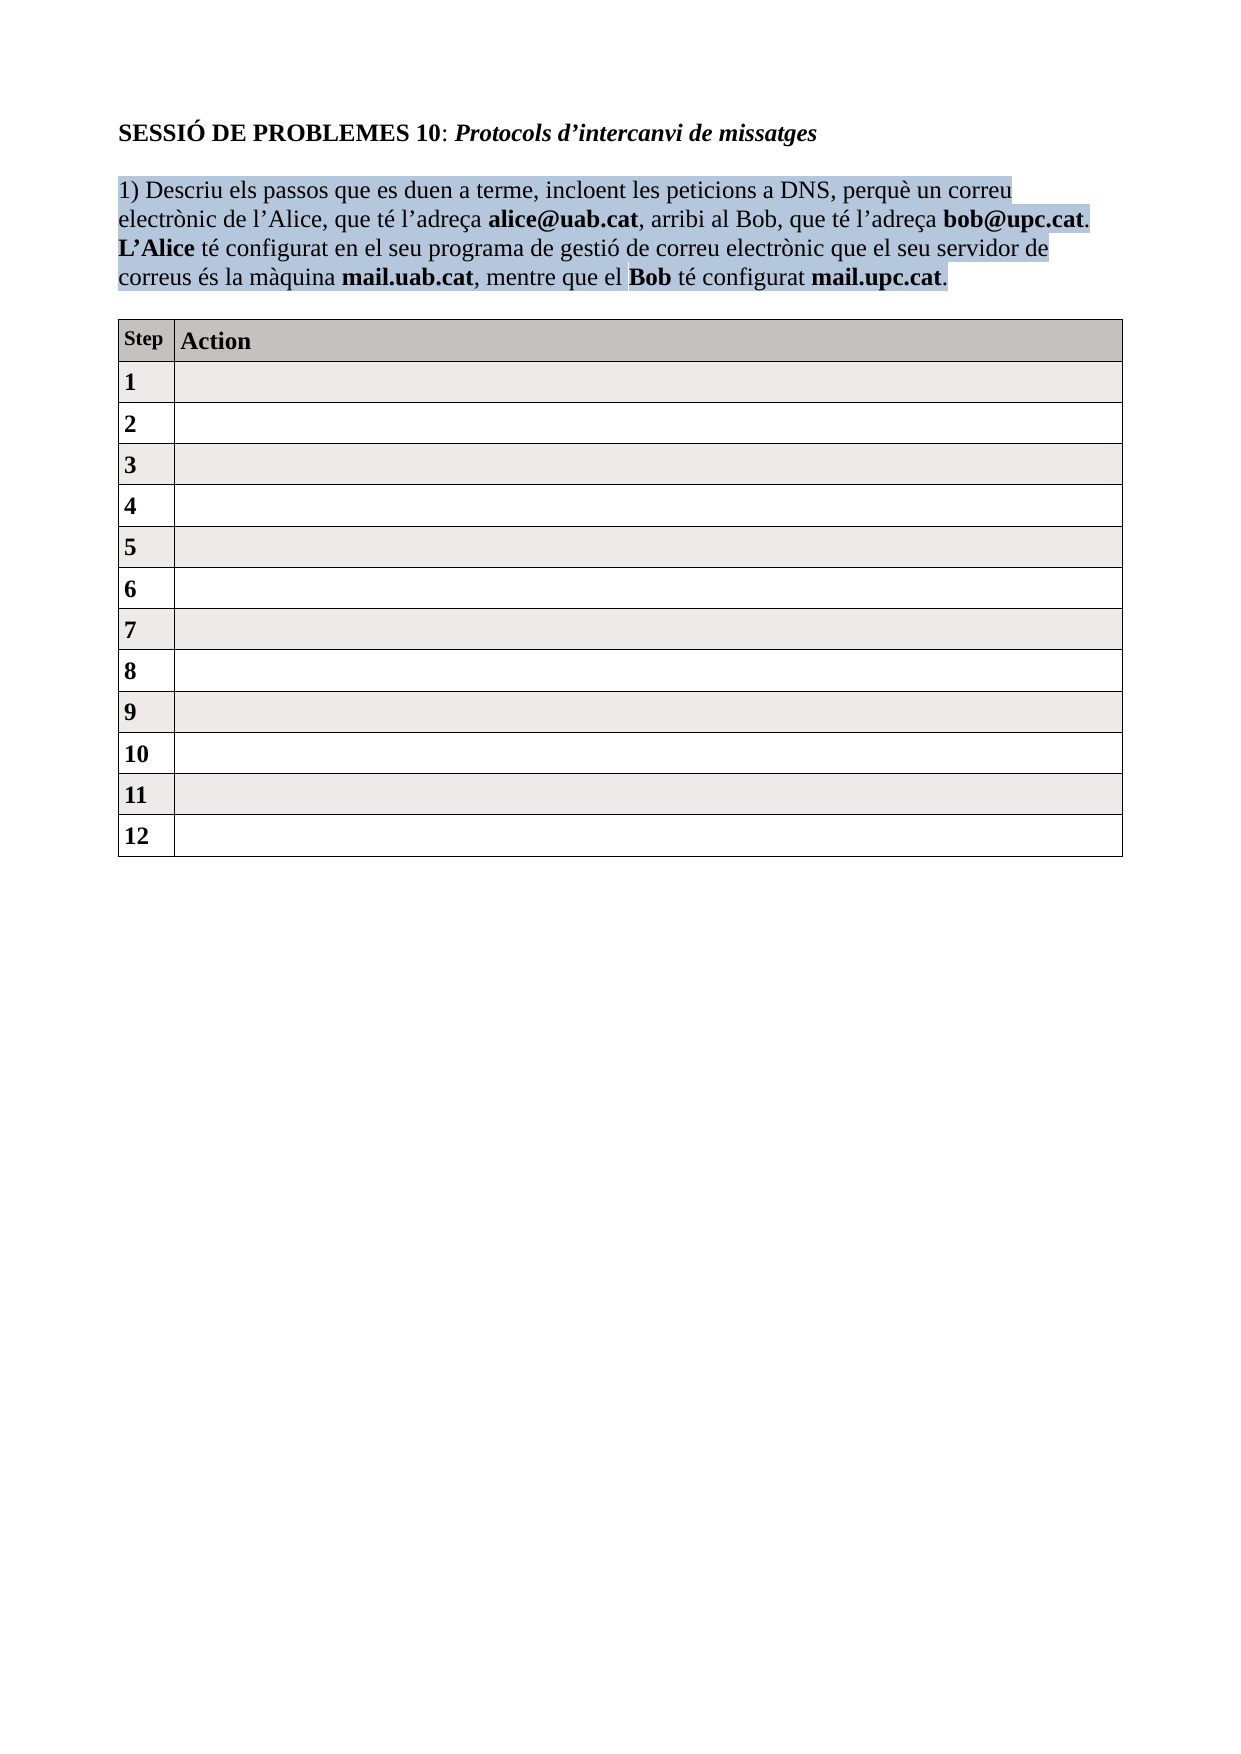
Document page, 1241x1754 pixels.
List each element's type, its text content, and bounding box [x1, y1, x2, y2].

table_cell 5 [119, 527, 174, 567]
table_cell [175, 362, 1122, 402]
table_cell [175, 733, 1122, 773]
table_cell 10 [119, 733, 174, 773]
table_cell 11 [119, 774, 174, 814]
table_cell [175, 650, 1122, 691]
table_header Step [119, 320, 174, 361]
table_cell [175, 403, 1122, 443]
table_cell [175, 774, 1122, 814]
text 1) Descriu els passos que es duen a terme, incloent les peticions a DNS, perquè un correu [118, 176, 1122, 204]
text correus és la màquina mail.uab.cat, mentre que el Bob té configurat mail.upc.cat. [118, 262, 1122, 291]
table_cell [175, 609, 1122, 649]
table_header Action [175, 320, 1122, 361]
table_cell 7 [119, 609, 174, 649]
text SESSIÓ DE PROBLEMES 10: Protocols d’intercanvi de missatges [118, 118, 1122, 147]
table_cell 9 [119, 692, 174, 732]
table_cell [175, 568, 1122, 608]
table_cell 3 [119, 444, 174, 484]
table_cell [175, 527, 1122, 567]
text L’Alice té configurat en el seu programa de gestió de correu electrònic que el seu servidor de [118, 233, 1122, 262]
table_cell 12 [119, 815, 174, 856]
text electrònic de l’Alice, que té l’adreça alice@uab.cat, arribi al Bob, que té l’adreça bob@upc.cat. [118, 204, 1122, 233]
table_cell 6 [119, 568, 174, 608]
table_cell 4 [119, 485, 174, 526]
table_cell [175, 485, 1122, 526]
table_cell 2 [119, 403, 174, 443]
table_cell [175, 692, 1122, 732]
table_cell [175, 815, 1122, 856]
table_cell 8 [119, 650, 174, 691]
table_cell [175, 444, 1122, 484]
table_cell 1 [119, 362, 174, 402]
